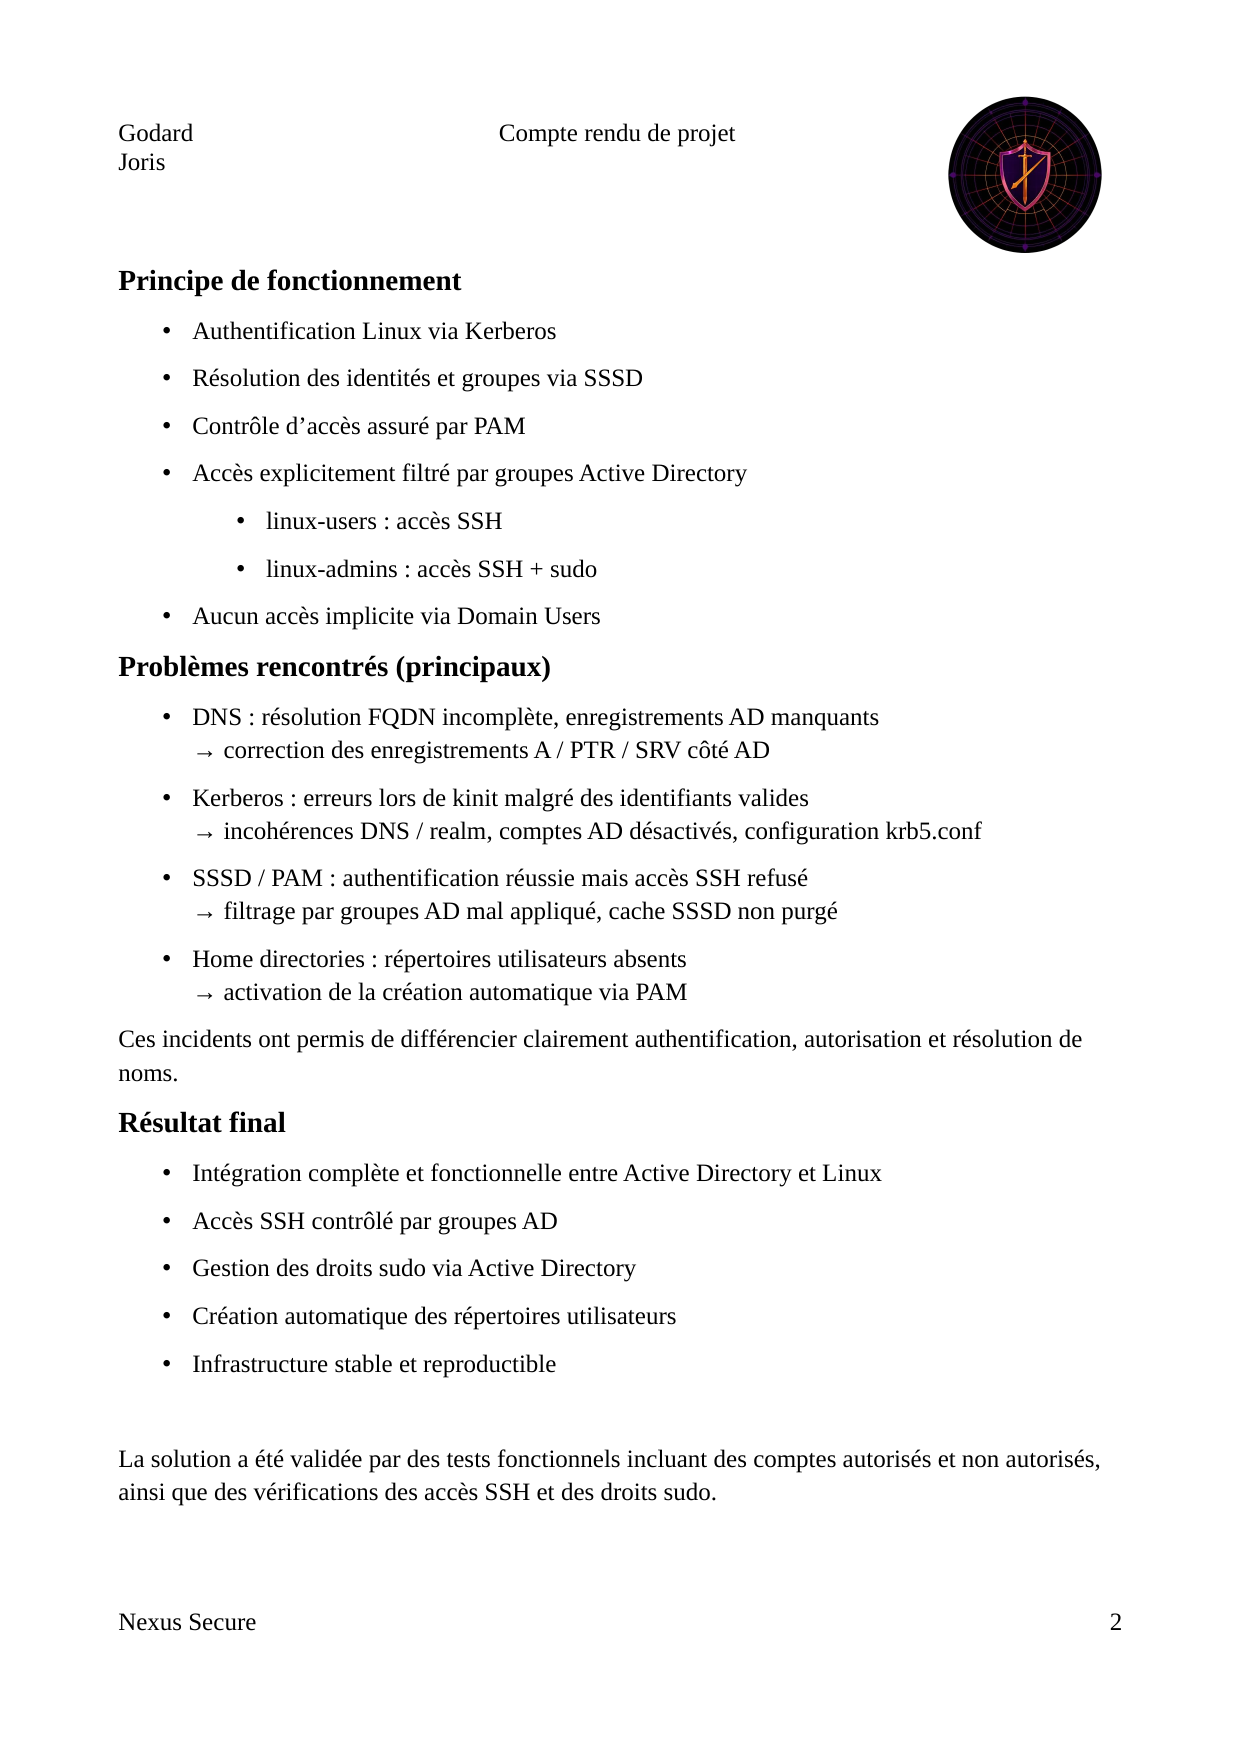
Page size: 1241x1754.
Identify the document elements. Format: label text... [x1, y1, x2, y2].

list Infrastructure stable et reproductible [162, 1349, 1122, 1377]
text La solution a été validée par des tests fonctionnels incluant des comptes autorisés et non autorisés, ainsi que des vérifications des accès SSH et des droits sudo. [118, 1444, 1122, 1506]
text Principe de fonctionnement [118, 263, 1122, 296]
list DNS : résolution FQDN incomplète, enregistrements AD manquants → correction des enregistrements A / PTR / SRV côté AD [162, 702, 1122, 764]
list Accès explicitement filtré par groupes Active Directory [162, 458, 1122, 487]
list Contrôle d’accès assuré par PAM [162, 411, 1122, 440]
list Aucun accès implicite via Domain Users [162, 601, 1122, 630]
list Kerberos : erreurs lors de kinit malgré des identifiants valides → incohérences DNS / realm, comptes AD désactivés, configuration krb5.conf [162, 783, 1122, 844]
list Home directories : répertoires utilisateurs absents → activation de la création automatique via PAM [162, 944, 1122, 1006]
list Intégration complète et fonctionnelle entre Active Directory et Linux [162, 1158, 1122, 1187]
picture [939, 90, 1110, 260]
text Ces incidents ont permis de différencier clairement authentification, autorisation et résolution de noms. [118, 1024, 1122, 1086]
text Résultat final [118, 1105, 1122, 1139]
list Authentification Linux via Kerberos [162, 316, 1122, 344]
list Création automatique des répertoires utilisateurs [162, 1301, 1122, 1330]
list SSSD / PAM : authentification réussie mais accès SSH refusé → filtrage par groupes AD mal appliqué, cache SSSD non purgé [162, 863, 1122, 925]
list Résolution des identités et groupes via SSSD [162, 363, 1122, 392]
list linux-admins : accès SSH + sudo [236, 554, 1122, 582]
text Problèmes rencontrés (principaux) [118, 649, 1122, 682]
list Accès SSH contrôlé par groupes AD [162, 1206, 1122, 1235]
list linux-users : accès SSH [236, 506, 1122, 535]
list Gestion des droits sudo via Active Directory [162, 1253, 1122, 1282]
